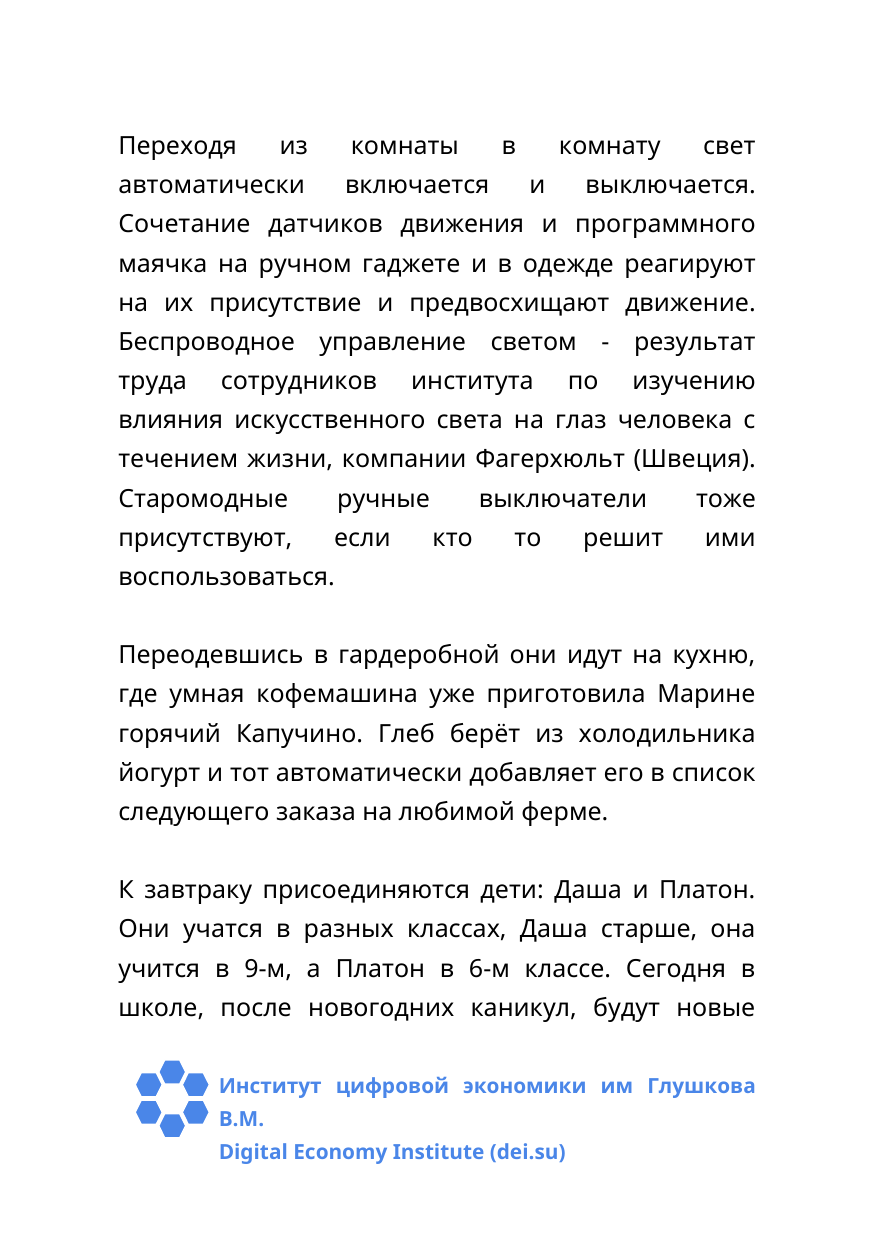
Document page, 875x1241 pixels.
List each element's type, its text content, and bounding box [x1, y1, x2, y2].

text К завтраку присоединяются дети: Даша и Платон. Они учатся в разных классах, Даша старше, она учится в 9-м, а Платон в 6-м классе. Сегодня в школе, после новогодних каникул, будут новые [118, 872, 756, 1023]
text Переодевшись в гардеробной они идут на кухню, где умная кофемашина уже приготовила Марине горячий Капучино. Глеб берёт из холодильника йогурт и тот автоматически добавляет его в список следующего заказа на любимой ферме. [118, 637, 756, 828]
text Переходя из комнаты в комнату свет автоматически включается и выключается. Сочетание датчиков движения и программного маячка на ручном гаджете и в одежде реагируют на их присутствие и предвосхищают движение. Беспроводное управление светом - результат труда сотрудников института по изучению влияния искусственного света на глаз человека с течением жизни, компании Фагерхюльт (Швеция). Старомодные ручные выключатели тоже присутствуют, если кто то решит ими воспользоваться. [118, 128, 756, 593]
